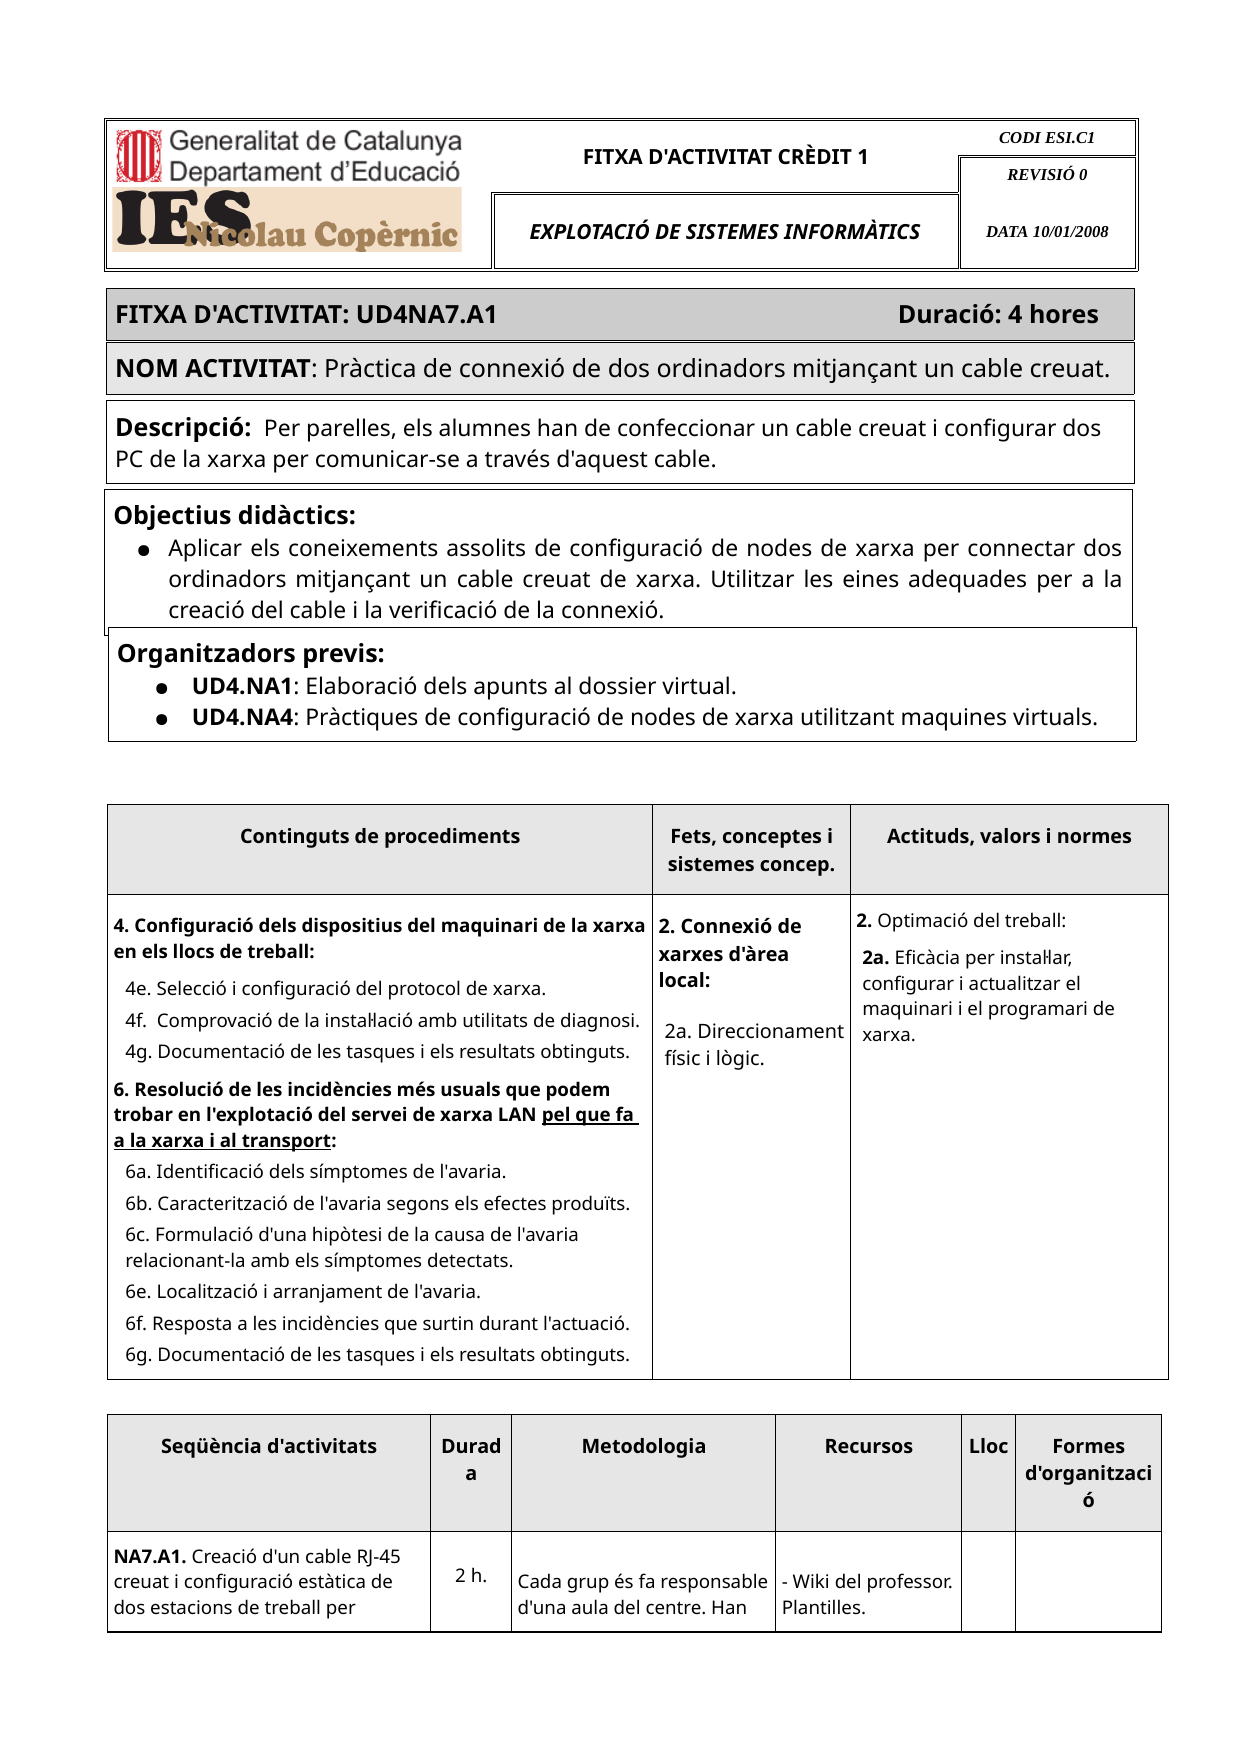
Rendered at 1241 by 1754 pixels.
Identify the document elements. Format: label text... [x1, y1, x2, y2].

table_cell DATA 10/01/2008 [961, 192, 1135, 268]
table_header Lloc [962, 1415, 1015, 1531]
picture [112, 124, 466, 252]
list UD4.NA4: Pràctiques de configuració de nodes de xarxa utilitzant maquines virtuals. [154, 701, 1127, 732]
list Aplicar els coneixements assolits de configuració de nodes de xarxa per connectar dos ordinadors mitjançant un cable creuat de xarxa. Utilitzar les eines adequades per a la creació del cable i la verificació de la connexió. [136, 532, 1123, 626]
table_cell [1016, 1532, 1161, 1631]
table_cell 2 h. [431, 1532, 511, 1631]
table_cell - Wiki del professor. Plantilles. [776, 1532, 961, 1631]
table_header CODI ESI.C1 [959, 121, 1135, 155]
table_header Durada [431, 1415, 511, 1531]
text Descripció: Per parelles, els alumnes han de confeccionar un cable creuat i configurar dos PC de la xarxa per comunicar-se a través d'aquest cable. [115, 409, 1125, 474]
table_cell NA7.A1. Creació d'un cable RJ-45 creuat i configuració estàtica de dos estacions de treball per [108, 1532, 430, 1631]
table_header Metodologia [512, 1415, 775, 1531]
table_header Fets, conceptes i sistemes concep. [653, 805, 850, 894]
table_cell Cada grup és fa responsable d'una aula del centre. Han [512, 1532, 775, 1631]
table_cell 2. Connexió de xarxes d'àrea local: 2a. Direccionament físic i lògic. [653, 895, 850, 1378]
text FITXA D'ACTIVITAT: UD4NA7.A1 Duració: 4 hores [115, 297, 1125, 331]
table_header [107, 121, 492, 268]
table_cell REVISIÓ 0 [961, 158, 1135, 192]
table_cell EXPLOTACIÓ DE SISTEMES INFORMÀTICS [495, 195, 958, 268]
text NOM ACTIVITAT: Pràctica de connexió de dos ordinadors mitjançant un cable creuat. [115, 351, 1125, 385]
text Objectius didàctics: [113, 498, 1123, 532]
table_cell 2. Optimació del treball: 2a. Eficàcia per instal·lar, configurar i actualitzar el maquinari i el programari de xarxa. [851, 895, 1168, 1378]
text Organitzadors previs: [117, 636, 1127, 670]
table_header Formes d'organització [1016, 1415, 1161, 1531]
table_header FITXA D'ACTIVITAT CRÈDIT 1 [493, 121, 959, 192]
table_cell [962, 1532, 1015, 1631]
table_header Seqüència d'activitats [108, 1415, 430, 1531]
list UD4.NA1: Elaboració dels apunts al dossier virtual. [154, 670, 1127, 701]
table_header Recursos [776, 1415, 961, 1531]
table_header Continguts de procediments [108, 805, 652, 894]
table_cell 4. Configuració dels dispositius del maquinari de la xarxa en els llocs de treball: 4e. Selecció i configuració del protocol de xarxa. 4f. Comprovació de la instal·lació amb utilitats de diagnosi. 4g. Documentació de les tasques i els resultats obtinguts. 6. Resolució de les incidències més usuals que podem trobar en l'explotació del servei de xarxa LAN pel que fa a la xarxa i al transport: 6a. Identificació dels símptomes de l'avaria. 6b. Caracterització de l'avaria segons els efectes produïts. 6c. Formulació d'una hipòtesi de la causa de l'avaria relacionant-la amb els símptomes detectats. 6e. Localització i arranjament de l'avaria. 6f. Resposta a les incidències que surtin durant l'actuació. 6g. Documentació de les tasques i els resultats obtinguts. [108, 895, 652, 1378]
table_header Actituds, valors i normes [851, 805, 1168, 894]
